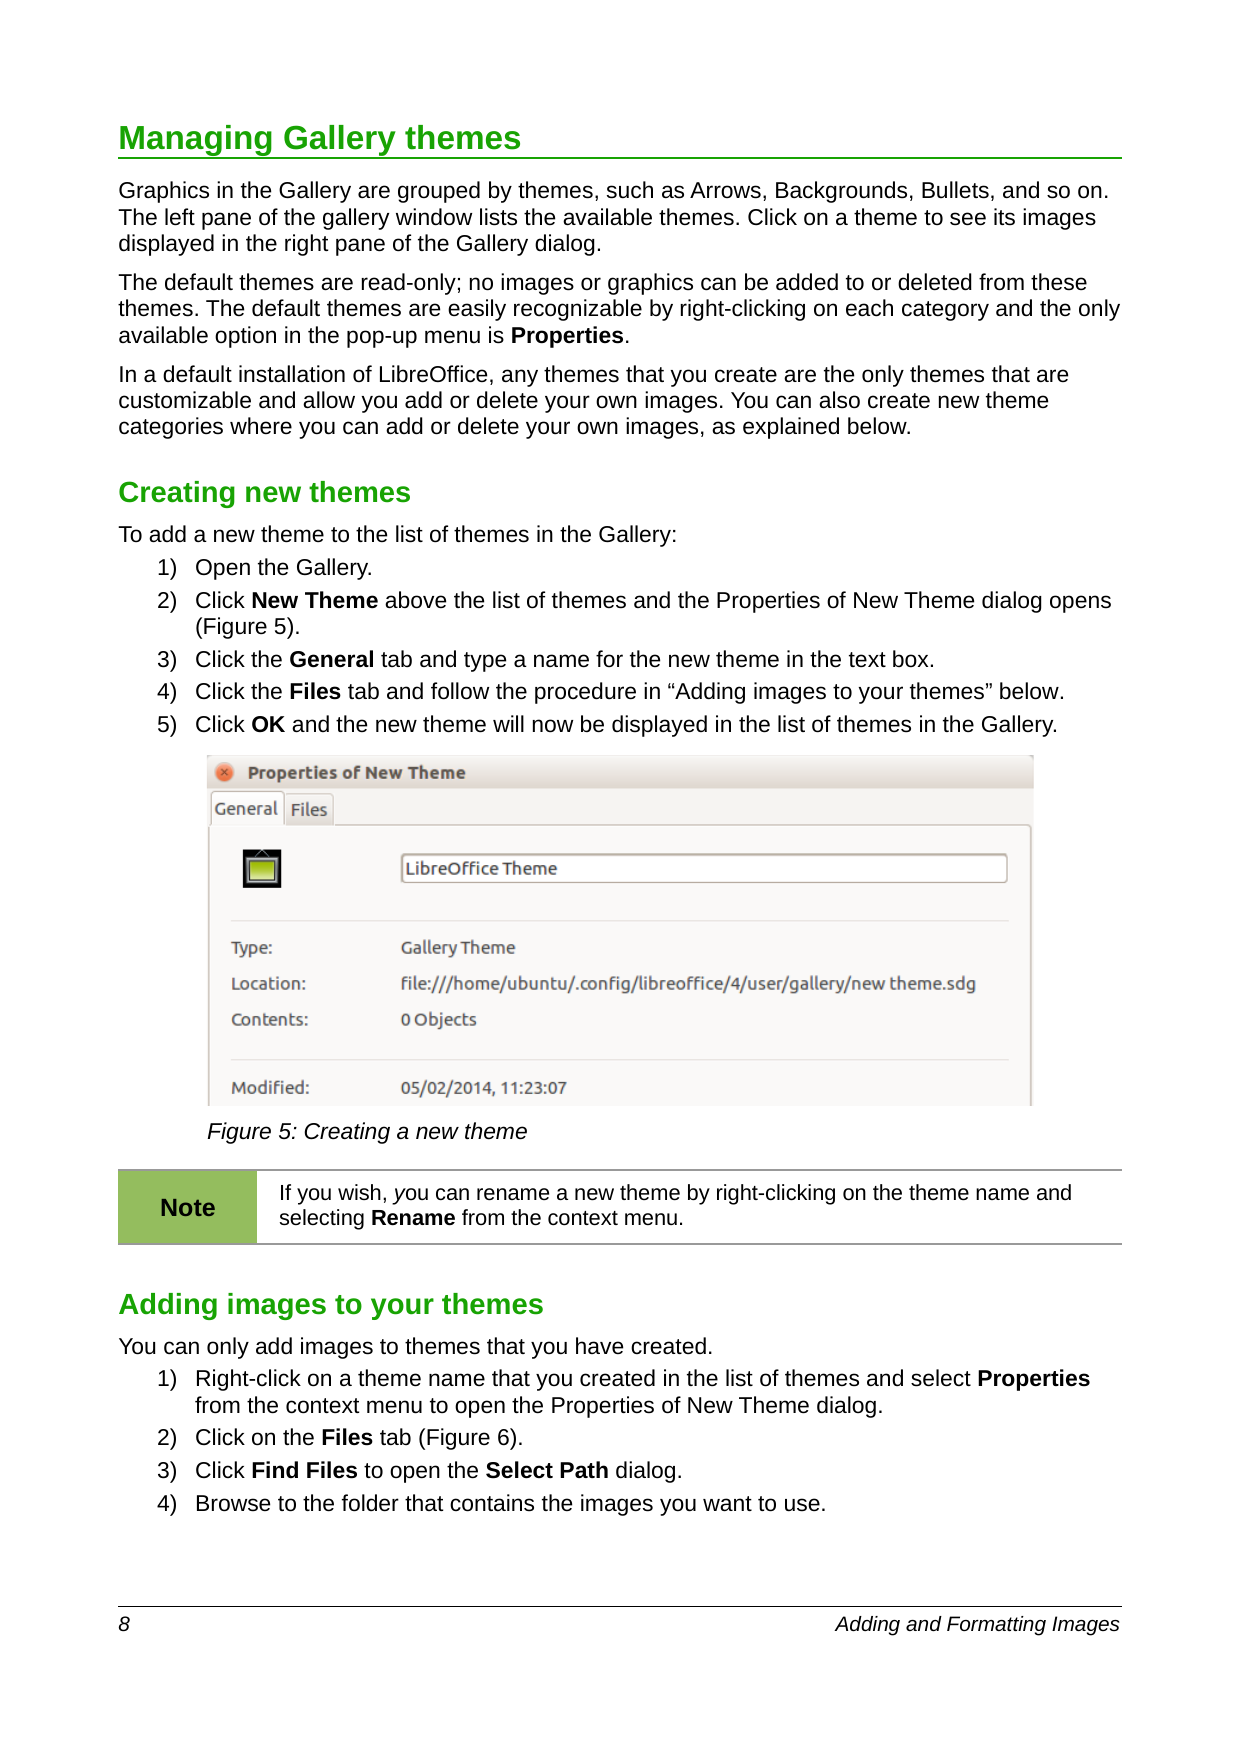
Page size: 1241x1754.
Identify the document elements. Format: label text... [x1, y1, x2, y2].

list Click the Files tab and follow the procedure in “Adding images to your themes” below. [177, 678, 1122, 704]
list To add a new theme to the list of themes in the Gallery: [118, 521, 1122, 547]
list Click New Theme above the list of themes and the Properties of New Theme dialog opens (Figure 5). [177, 587, 1122, 639]
list Browse to the folder that contains the images you want to use. [177, 1489, 1122, 1516]
text In a default installation of LibreOffice, any themes that you create are the only themes that are customizable and allow you add or delete your own images. You can also create new theme categories where you can add or delete your own images, as explained below. [118, 361, 1122, 440]
picture [206, 755, 1034, 1106]
text Figure 5: Creating a new theme [207, 1118, 1033, 1144]
list Click OK and the new theme will now be displayed in the list of themes in the Gallery. [177, 711, 1122, 737]
list Click on the Files tab (Figure 6). [177, 1424, 1122, 1451]
subtitle Adding images to your themes [118, 1287, 1122, 1320]
text The default themes are read-only; no images or graphics can be added to or deleted from these themes. The default themes are easily recognizable by right-clicking on each category and the only available option in the pop-up menu is Properties. [118, 269, 1122, 348]
list Right-click on a theme name that you created in the list of themes and select Properties from the context menu to open the Properties of New Theme dialog. [177, 1365, 1122, 1418]
table_header If you wish, you can rename a new theme by right-clicking on the theme name and selecting Rename from the context menu. [258, 1171, 1122, 1243]
list Click Find Files to open the Select Path dialog. [177, 1457, 1122, 1483]
subtitle Managing Gallery themes [118, 118, 1122, 157]
table_header Note [118, 1171, 257, 1243]
list You can only add images to themes that you have created. [118, 1333, 1122, 1359]
list Click the General tab and type a name for the new theme in the text box. [177, 646, 1122, 672]
subtitle Creating new themes [118, 475, 1122, 509]
text Graphics in the Gallery are grouped by themes, such as Arrows, Backgrounds, Bullets, and so on. The left pane of the gallery window lists the available themes. Click on a theme to see its images displayed in the right pane of the Gallery dialog. [118, 177, 1122, 257]
list Open the Gallery. [177, 554, 1122, 580]
